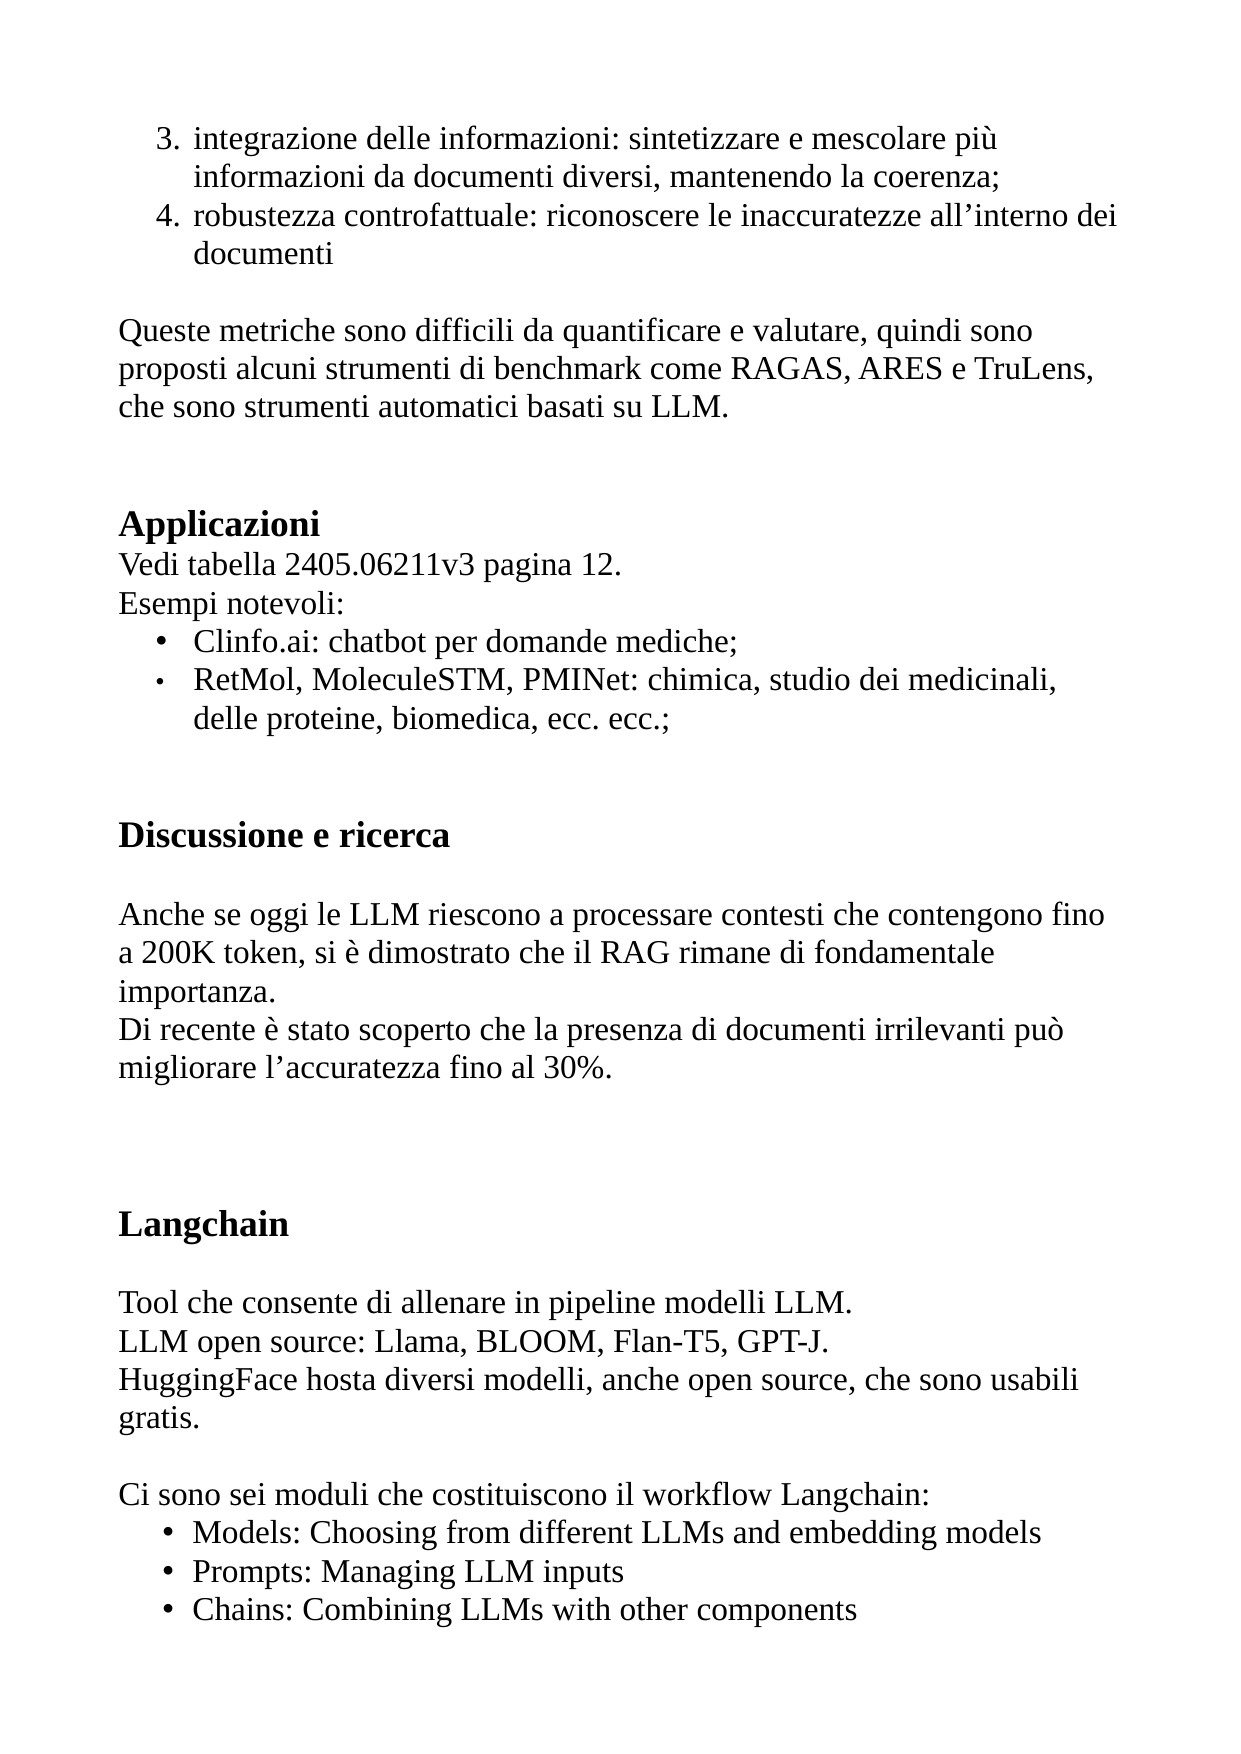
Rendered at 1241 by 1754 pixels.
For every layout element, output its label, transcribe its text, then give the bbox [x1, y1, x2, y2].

text Vedi tabella 2405.06211v3 pagina 12. [118, 544, 1122, 583]
list robustezza controfattuale: riconoscere le inaccuratezze all’interno dei documenti [156, 195, 1122, 271]
text Esempi notevoli: [118, 583, 1122, 621]
list RetMol, MoleculeSTM, PMINet: chimica, studio dei medicinali, delle proteine, biomedica, ecc. ecc.; [156, 659, 1122, 736]
text Discussione e ricerca [118, 813, 1122, 856]
list Clinfo.ai: chatbot per domande mediche; [156, 621, 1122, 659]
text Queste metriche sono difficili da quantificare e valutare, quindi sono proposti alcuni strumenti di benchmark come RAGAS, ARES e TruLens, che sono strumenti automatici basati su LLM. [118, 310, 1122, 425]
text Tool che consente di allenare in pipeline modelli LLM. [118, 1282, 1122, 1321]
list Chains: Combining LLMs with other components [162, 1589, 1122, 1627]
list Models: Choosing from different LLMs and embedding models [162, 1512, 1122, 1551]
list integrazione delle informazioni: sintetizzare e mescolare più informazioni da documenti diversi, mantenendo la coerenza; [156, 118, 1122, 195]
text Ci sono sei moduli che costituiscono il workflow Langchain: [118, 1474, 1122, 1512]
text LLM open source: Llama, BLOOM, Flan-T5, GPT-J. [118, 1321, 1122, 1359]
text HuggingFace hosta diversi modelli, anche open source, che sono usabili gratis. [118, 1359, 1122, 1436]
text Anche se oggi le LLM riescono a processare contesti che contengono fino a 200K token, si è dimostrato che il RAG rimane di fondamentale importanza. [118, 894, 1122, 1009]
list Prompts: Managing LLM inputs [162, 1551, 1122, 1589]
text Applicazioni [118, 501, 1122, 544]
text Langchain [118, 1201, 1122, 1244]
text Di recente è stato scoperto che la presenza di documenti irrilevanti può migliorare l’accuratezza fino al 30%. [118, 1009, 1122, 1086]
